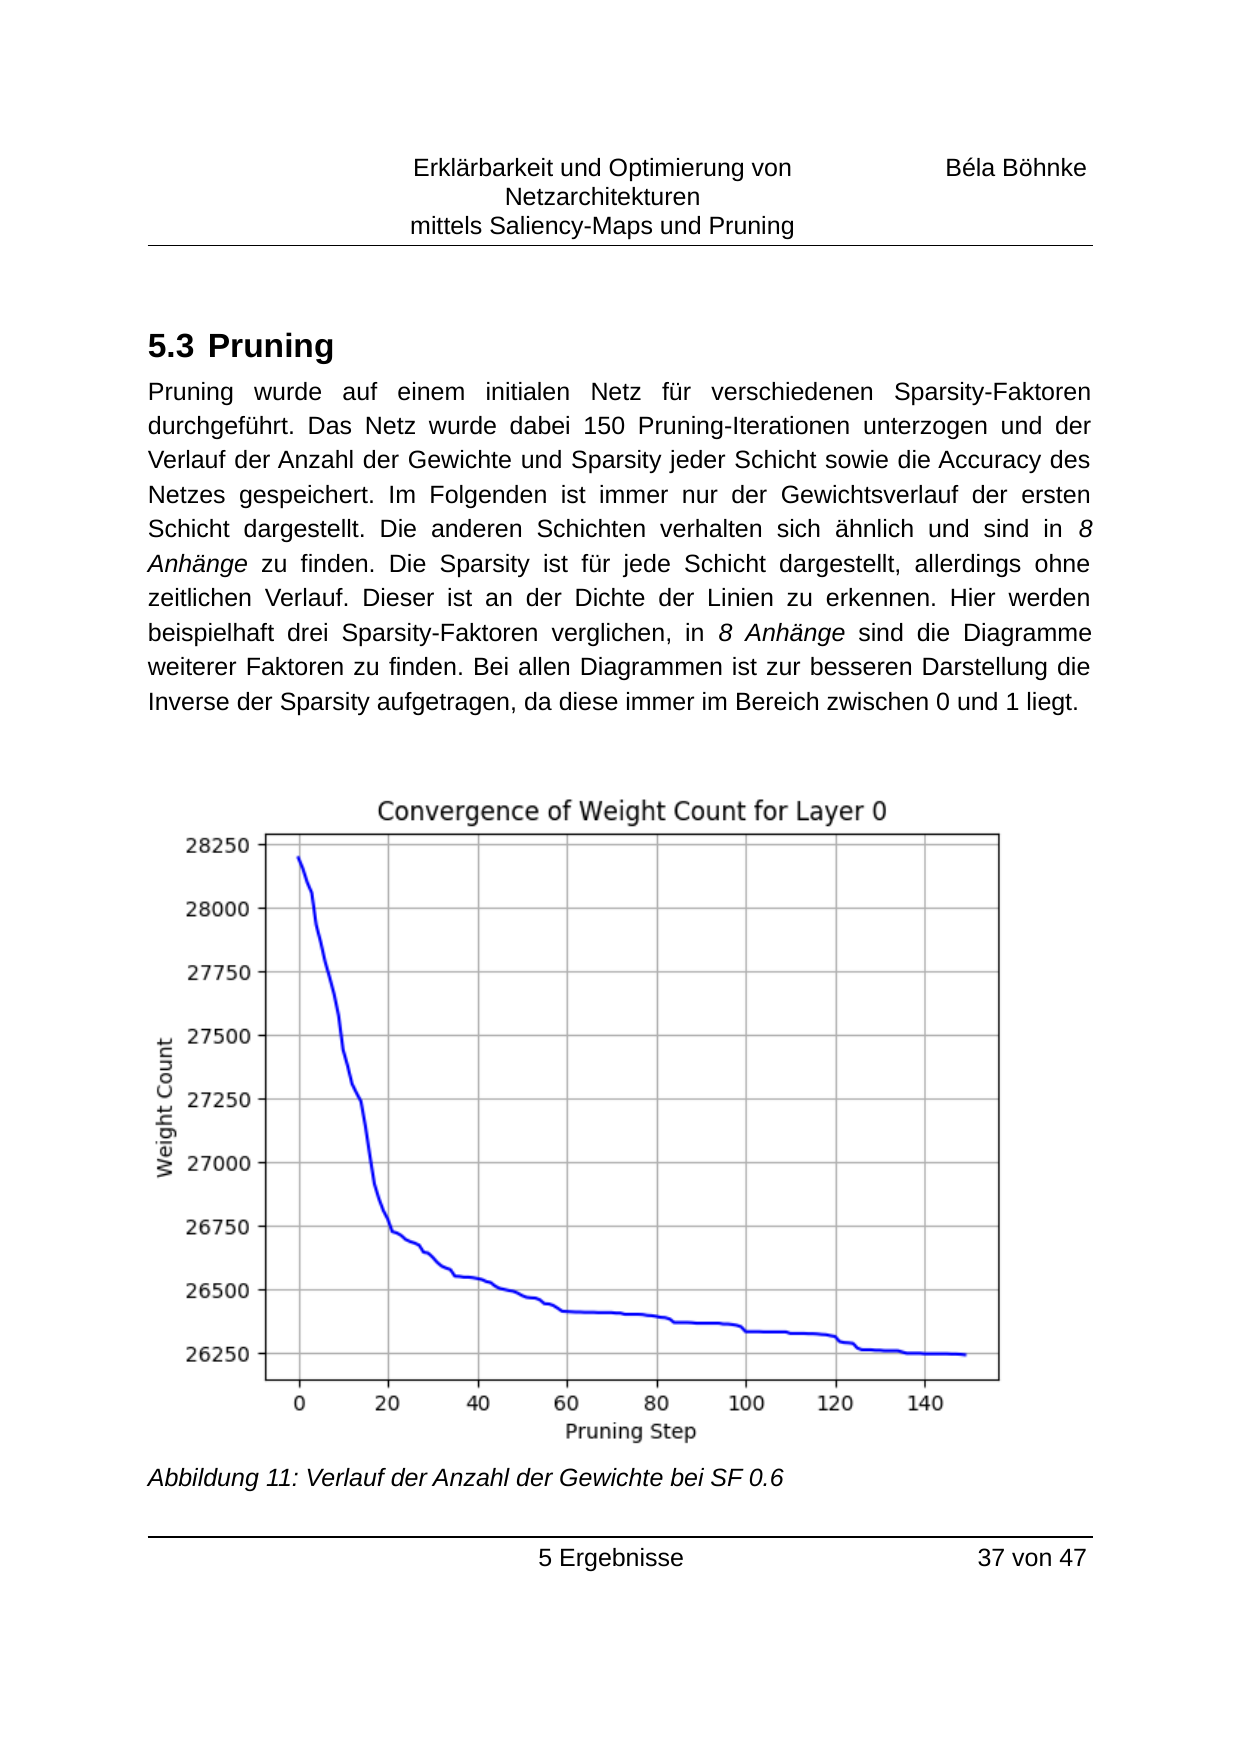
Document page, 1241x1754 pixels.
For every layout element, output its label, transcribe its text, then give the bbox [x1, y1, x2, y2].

picture [147, 748, 1093, 1458]
text Abbildung 11: Verlauf der Anzahl der Gewichte bei SF 0.6 [148, 1458, 1093, 1491]
text Pruning wurde auf einem initialen Netz für verschiedenen Sparsity-Faktoren durchgeführt. Das Netz wurde dabei 150 Pruning-Iterationen unterzogen und der Verlauf der Anzahl der Gewichte und Sparsity jeder Schicht sowie die Accuracy des Netzes gespeichert. Im Folgenden ist immer nur der Gewichtsverlauf der ersten Schicht dargestellt. Die anderen Schichten verhalten sich ähnlich und sind in 8 Anhänge zu finden. Die Sparsity ist für jede Schicht dargestellt, allerdings ohne zeitlichen Verlauf. Dieser ist an der Dichte der Linien zu erkennen. Hier werden beispielhaft drei Sparsity-Faktoren verglichen, in 8 Anhänge sind die Diagramme weiterer Faktoren zu finden. Bei allen Diagrammen ist zur besseren Darstellung die Inverse der Sparsity aufgetragen, da diese immer im Bereich zwischen 0 und 1 liegt. [148, 377, 1093, 716]
subtitle Pruning [148, 325, 1093, 364]
